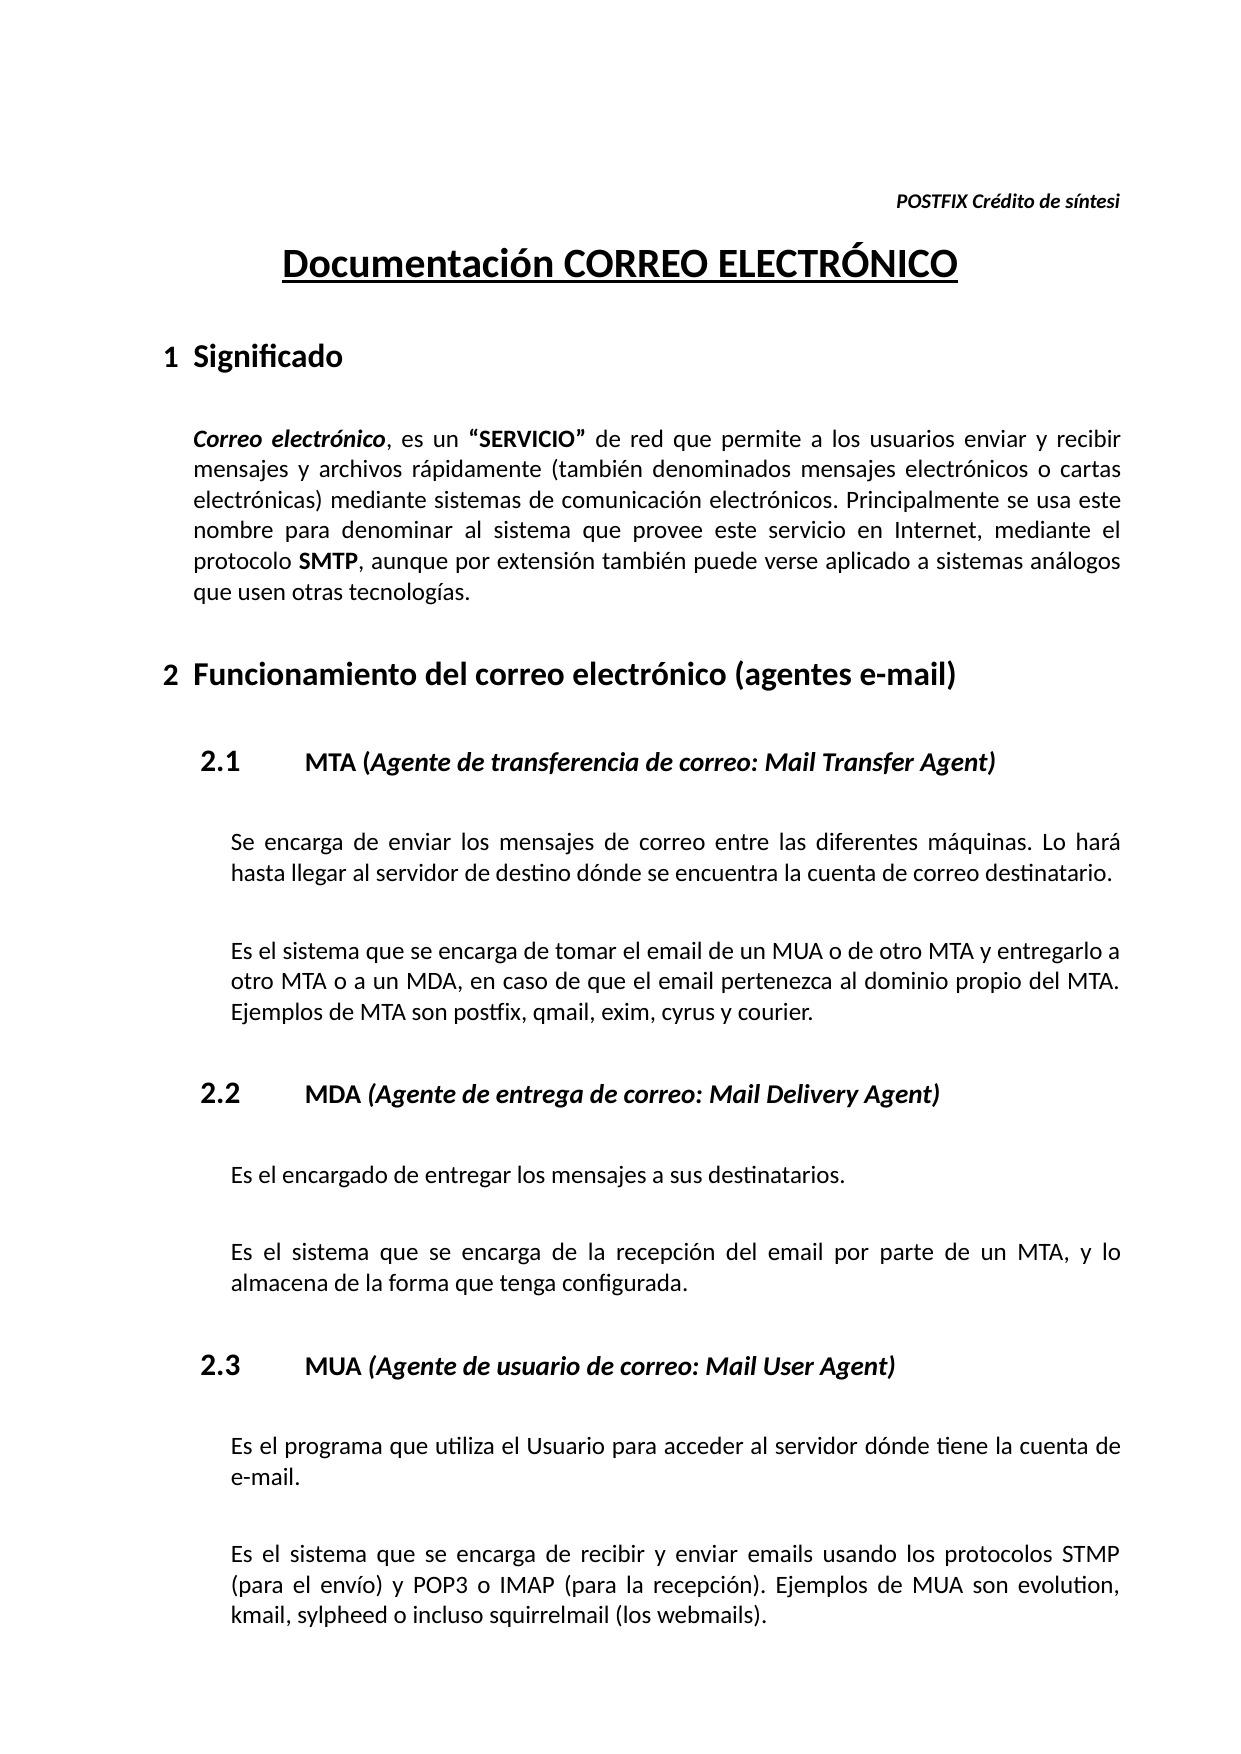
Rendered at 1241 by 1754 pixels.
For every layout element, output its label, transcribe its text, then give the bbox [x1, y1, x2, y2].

list Es el sistema que se encarga de recibir y enviar emails usando los protocolos STMP (para el envío) y POP3 o IMAP (para la recepción). Ejemplos de MUA son evolution, kmail, sylpheed o incluso squirrelmail (los webmails). [193, 1538, 1122, 1630]
list MUA (Agente de usuario de correo: Mail User Agent) [193, 1345, 1122, 1383]
list MTA (Agente de transferencia de correo: Mail Transfer Agent) [193, 741, 1122, 779]
list Correo electrónico, es un “SERVICIO” de red que permite a los usuarios enviar y recibir mensajes y archivos rápidamente (también denominados mensajes electrónicos o cartas electrónicas) mediante sistemas de comunicación electrónicos. Principalmente se usa este nombre para denominar al sistema que provee este servicio en Internet, mediante el protocolo SMTP, aunque por extensión también puede verse aplicado a sistemas análogos que usen otras tecnologías. [156, 423, 1122, 606]
list Es el sistema que se encarga de tomar el email de un MUA o de otro MTA y entregarlo a otro MTA o a un MDA, en caso de que el email pertenezca al dominio propio del MTA. Ejemplos de MTA son postfix, qmail, exim, cyrus y courier. [193, 935, 1122, 1026]
list Se encarga de enviar los mensajes de correo entre las diferentes máquinas. Lo hará hasta llegar al servidor de destino dónde se encuentra la cuenta de correo destinatario. [193, 827, 1122, 888]
list Es el sistema que se encarga de la recepción del email por parte de un MTA, y lo almacena de la forma que tenga configurada. [193, 1237, 1122, 1298]
list Funcionamiento del correo electrónico (agentes e-mail) [156, 653, 1122, 694]
list Es el encargado de entregar los mensajes a sus destinatarios. [193, 1159, 1122, 1189]
text Documentación CORREO ELECTRÓNICO [118, 237, 1122, 288]
list MDA (Agente de entrega de correo: Mail Delivery Agent) [193, 1073, 1122, 1112]
text POSTFIX Crédito de síntesi [118, 188, 1122, 213]
list Significado [156, 335, 1122, 376]
list Es el programa que utiliza el Usuario para acceder al servidor dónde tiene la cuenta de e-mail. [193, 1430, 1122, 1491]
